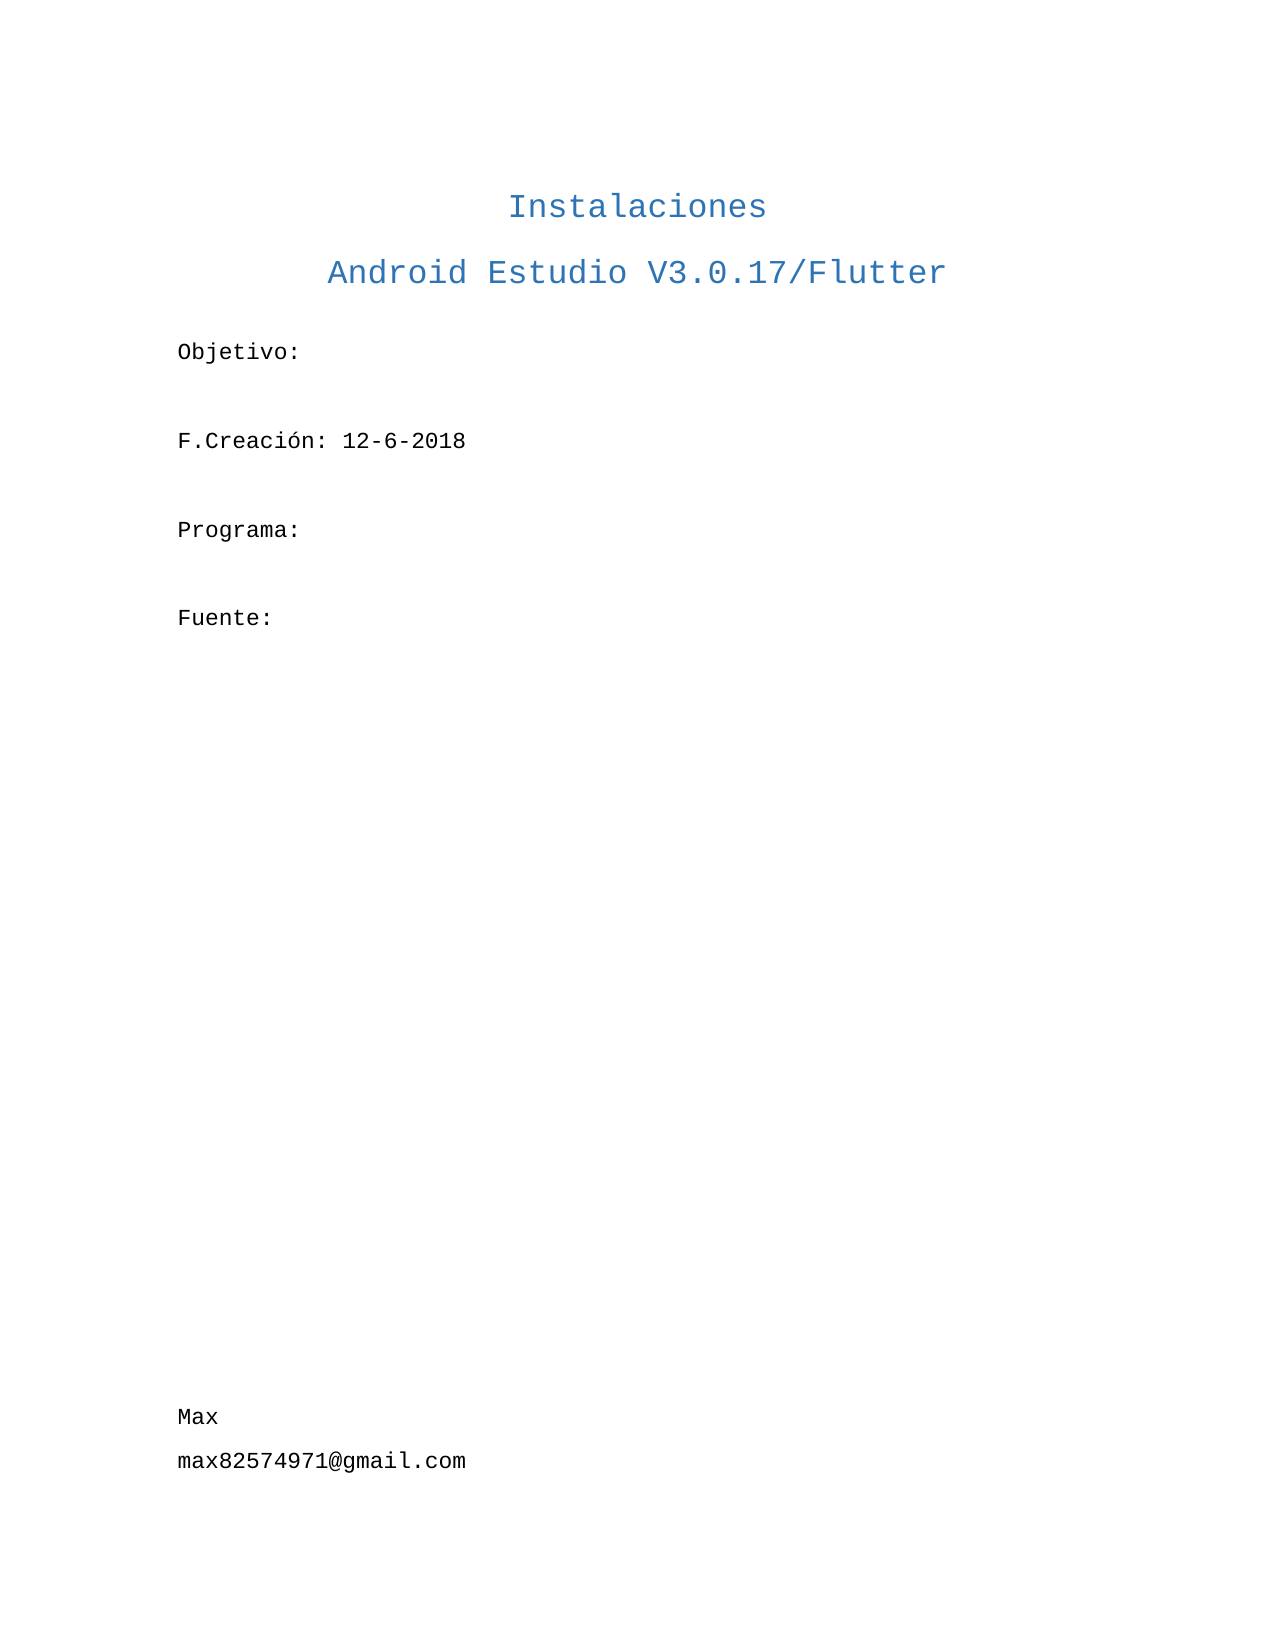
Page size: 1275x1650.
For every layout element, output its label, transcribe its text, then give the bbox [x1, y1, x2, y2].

text Fuente: [177, 607, 1098, 633]
subtitle Android Estudio V3.0.17/Flutter [177, 256, 1098, 293]
text Programa: [177, 518, 1098, 544]
text Objetivo: [177, 340, 1098, 366]
text max82574971@gmail.com [177, 1450, 1098, 1476]
subtitle Instalaciones [177, 190, 1098, 228]
text Max [177, 1405, 1098, 1431]
text F.Creación: 12-6-2018 [177, 429, 1098, 455]
